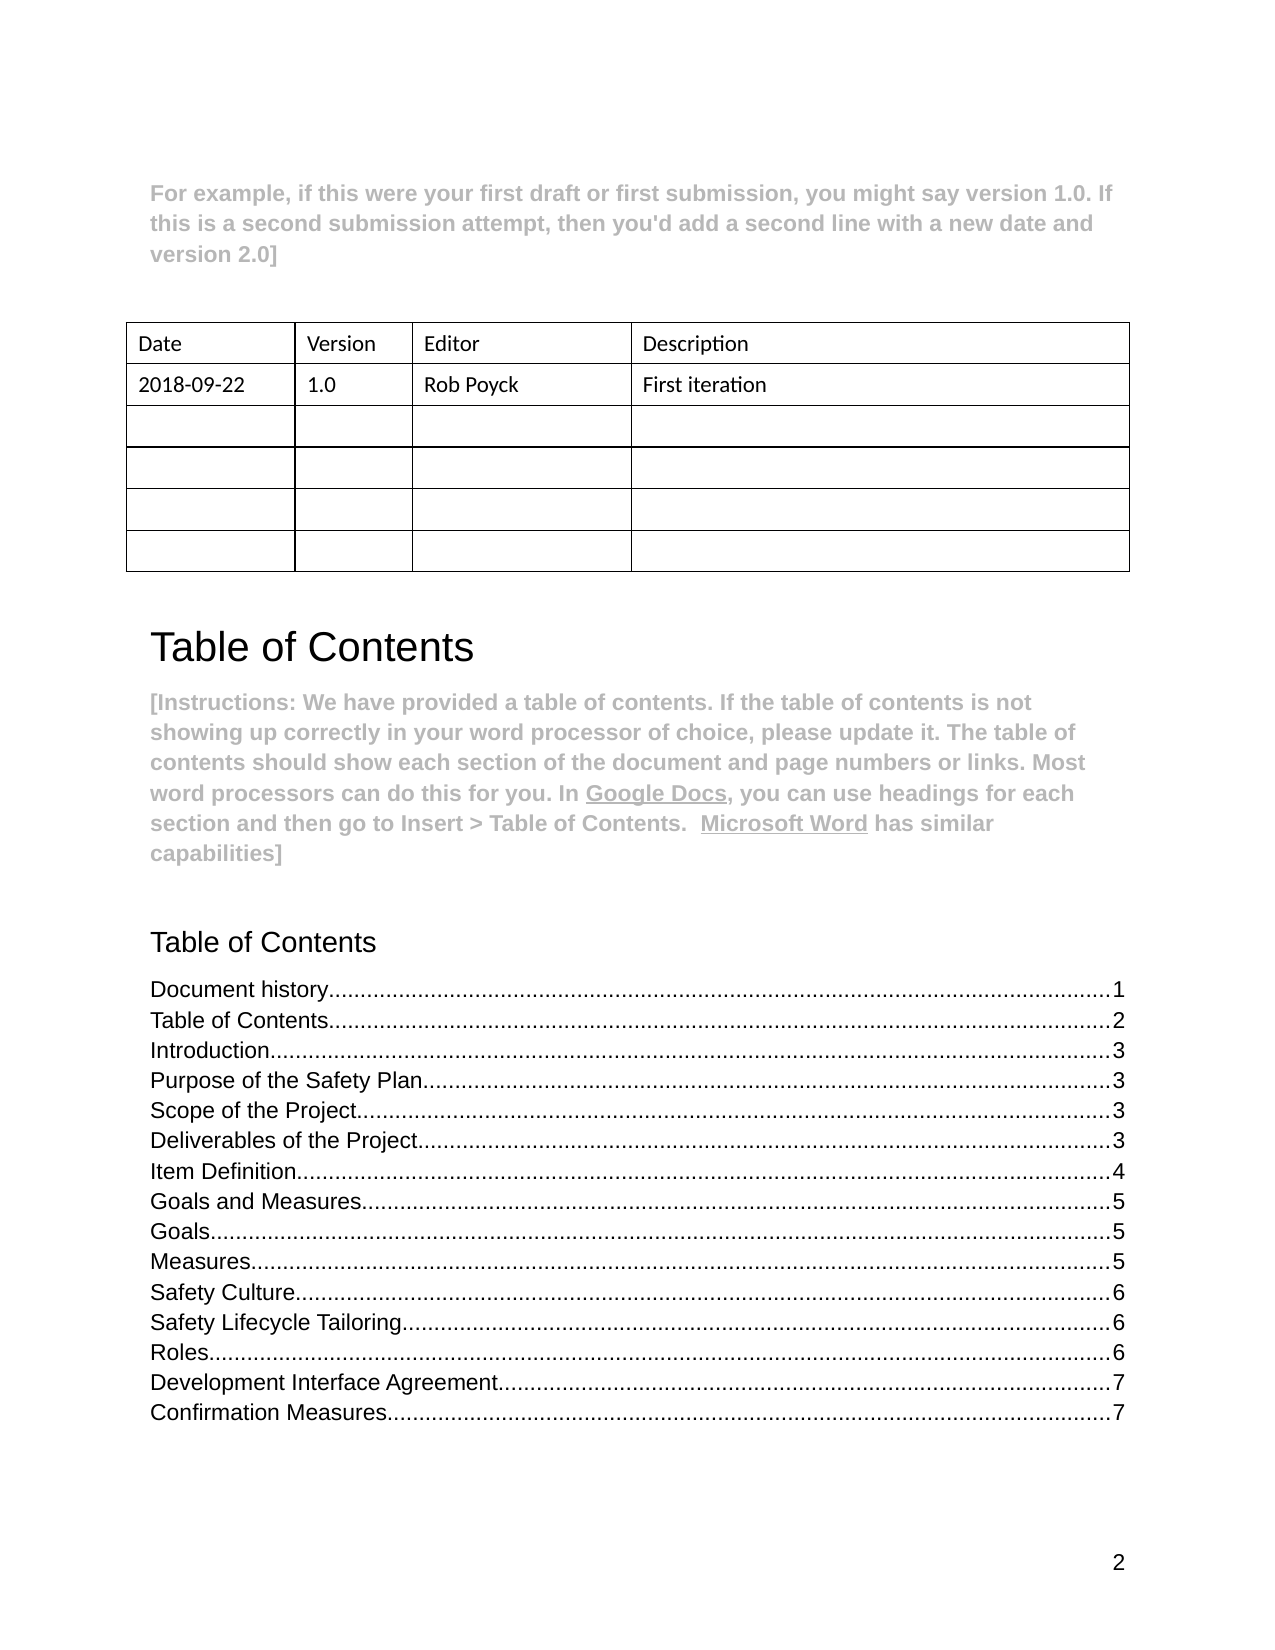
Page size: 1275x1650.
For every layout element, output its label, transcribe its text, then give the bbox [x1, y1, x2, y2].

table_cell [413, 489, 631, 529]
table_cell [413, 531, 631, 571]
text Table of Contents 2 [150, 1007, 1125, 1033]
table_cell [632, 531, 1129, 571]
subtitle Table of Contents [150, 622, 1125, 670]
text [Instructions: We have provided a table of contents. If the table of contents is not showing up correctly in your word processor of choice, please update it. The table of contents should show each section of the document and page numbers or links. Most word processors can do this for you. In Google Docs, you can use headings for each section and then go to Insert > Table of Contents. Microsoft Word has similar capabilities] [150, 689, 1125, 866]
table_cell 2018-09-22 [127, 364, 294, 405]
table_cell 1.0 [296, 364, 412, 405]
text Introduction 3 [150, 1037, 1125, 1063]
text Scope of the Project 3 [150, 1097, 1125, 1123]
table_cell [632, 448, 1129, 488]
text Roles 6 [150, 1339, 1125, 1365]
table_cell Rob Poyck [413, 364, 631, 405]
text For example, if this were your first draft or first submission, you might say version 1.0. If this is a second submission attempt, then you'd add a second line with a new date and version 2.0] [150, 180, 1125, 267]
table_cell [127, 448, 294, 488]
table_cell First iteration [632, 364, 1129, 405]
text Development Interface Agreement 7 [150, 1369, 1125, 1395]
text Measures 5 [150, 1248, 1125, 1274]
table_cell [413, 448, 631, 488]
table_cell [296, 406, 412, 446]
text Deliverables of the Project 3 [150, 1127, 1125, 1154]
table_header Editor [413, 323, 631, 363]
table_cell [632, 406, 1129, 446]
text Safety Lifecycle Tailoring 6 [150, 1309, 1125, 1335]
table_header Date [127, 323, 294, 363]
table_cell [127, 406, 294, 446]
table_header Version [296, 323, 412, 363]
table_cell [296, 531, 412, 571]
text Goals 5 [150, 1218, 1125, 1244]
text Item Definition 4 [150, 1158, 1125, 1184]
table_cell [127, 531, 294, 571]
table_cell [296, 448, 412, 488]
text Purpose of the Safety Plan 3 [150, 1067, 1125, 1093]
text Goals and Measures 5 [150, 1188, 1125, 1214]
table_cell [296, 489, 412, 529]
text Confirmation Measures 7 [150, 1399, 1125, 1426]
table_cell [413, 406, 631, 446]
text Document history 1 [150, 976, 1125, 1003]
table_cell [632, 489, 1129, 529]
subtitle Table of Contents [150, 925, 1125, 959]
text Safety Culture 6 [150, 1278, 1125, 1305]
table_cell [127, 489, 294, 529]
table_header Description [632, 323, 1129, 363]
